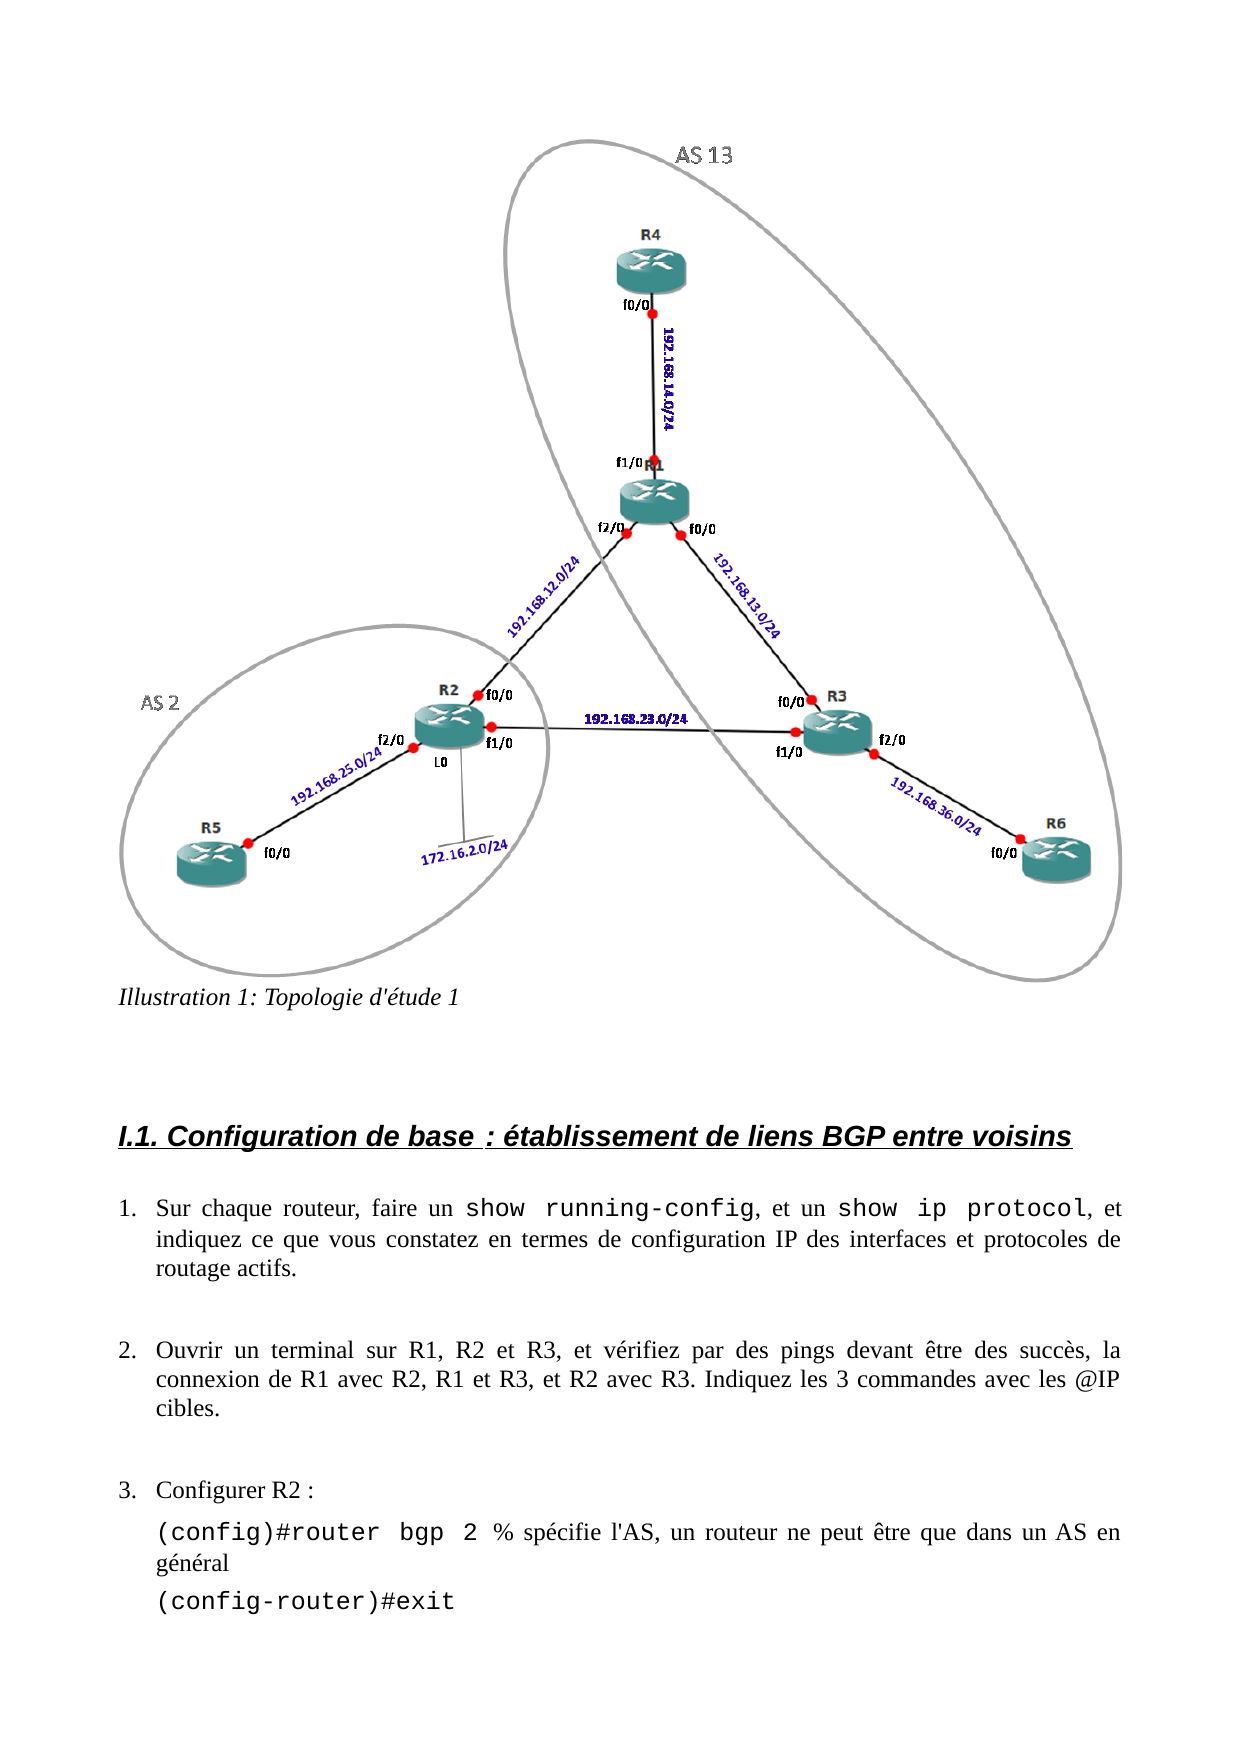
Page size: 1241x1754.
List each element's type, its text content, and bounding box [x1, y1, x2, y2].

list Sur chaque routeur, faire un show running-config, et un show ip protocol, et indiquez ce que vous constatez en termes de configuration IP des interfaces et protocoles de routage actifs. [118, 1193, 1122, 1282]
list (config-router)#exit [118, 1589, 1122, 1617]
picture [118, 130, 1123, 983]
list Configurer R2 : [118, 1476, 1122, 1504]
list Ouvrir un terminal sur R1, R2 et R3, et vérifiez par des pings devant être des succès, la connexion de R1 avec R2, R1 et R3, et R2 avec R3. Indiquez les 3 commandes avec les @IP cibles. [118, 1336, 1122, 1422]
list (config)#router bgp 2 % spécifie l'AS, un routeur ne peut être que dans un AS en général [118, 1517, 1122, 1576]
text Illustration 1: Topologie d'étude 1 [118, 983, 1122, 1011]
subtitle I.1. Configuration de base : établissement de liens BGP entre voisins [118, 1119, 1122, 1152]
